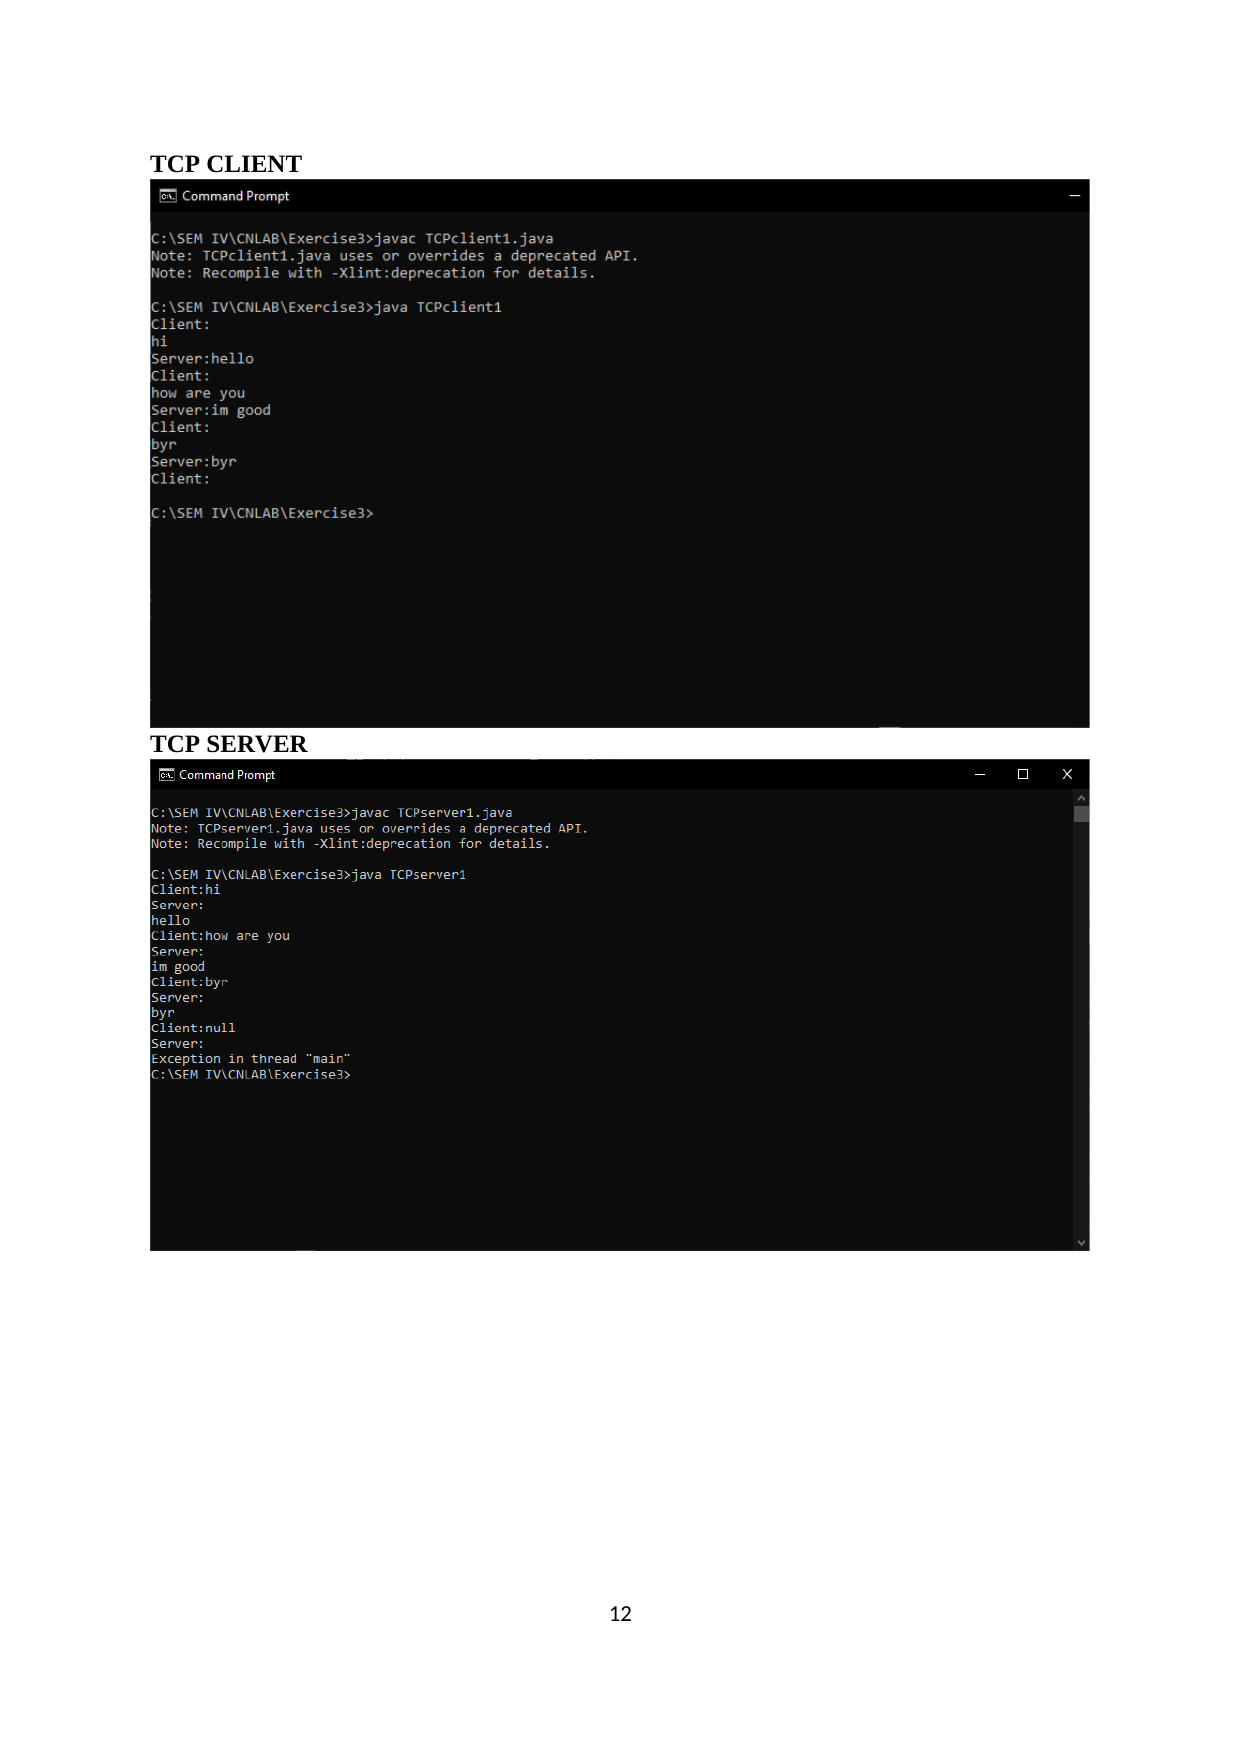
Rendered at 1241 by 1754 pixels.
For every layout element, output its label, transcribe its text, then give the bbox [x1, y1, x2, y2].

picture [150, 759, 1090, 1251]
picture [150, 179, 1090, 728]
text TCP SERVER [150, 728, 1090, 759]
text TCP CLIENT [150, 150, 1090, 179]
